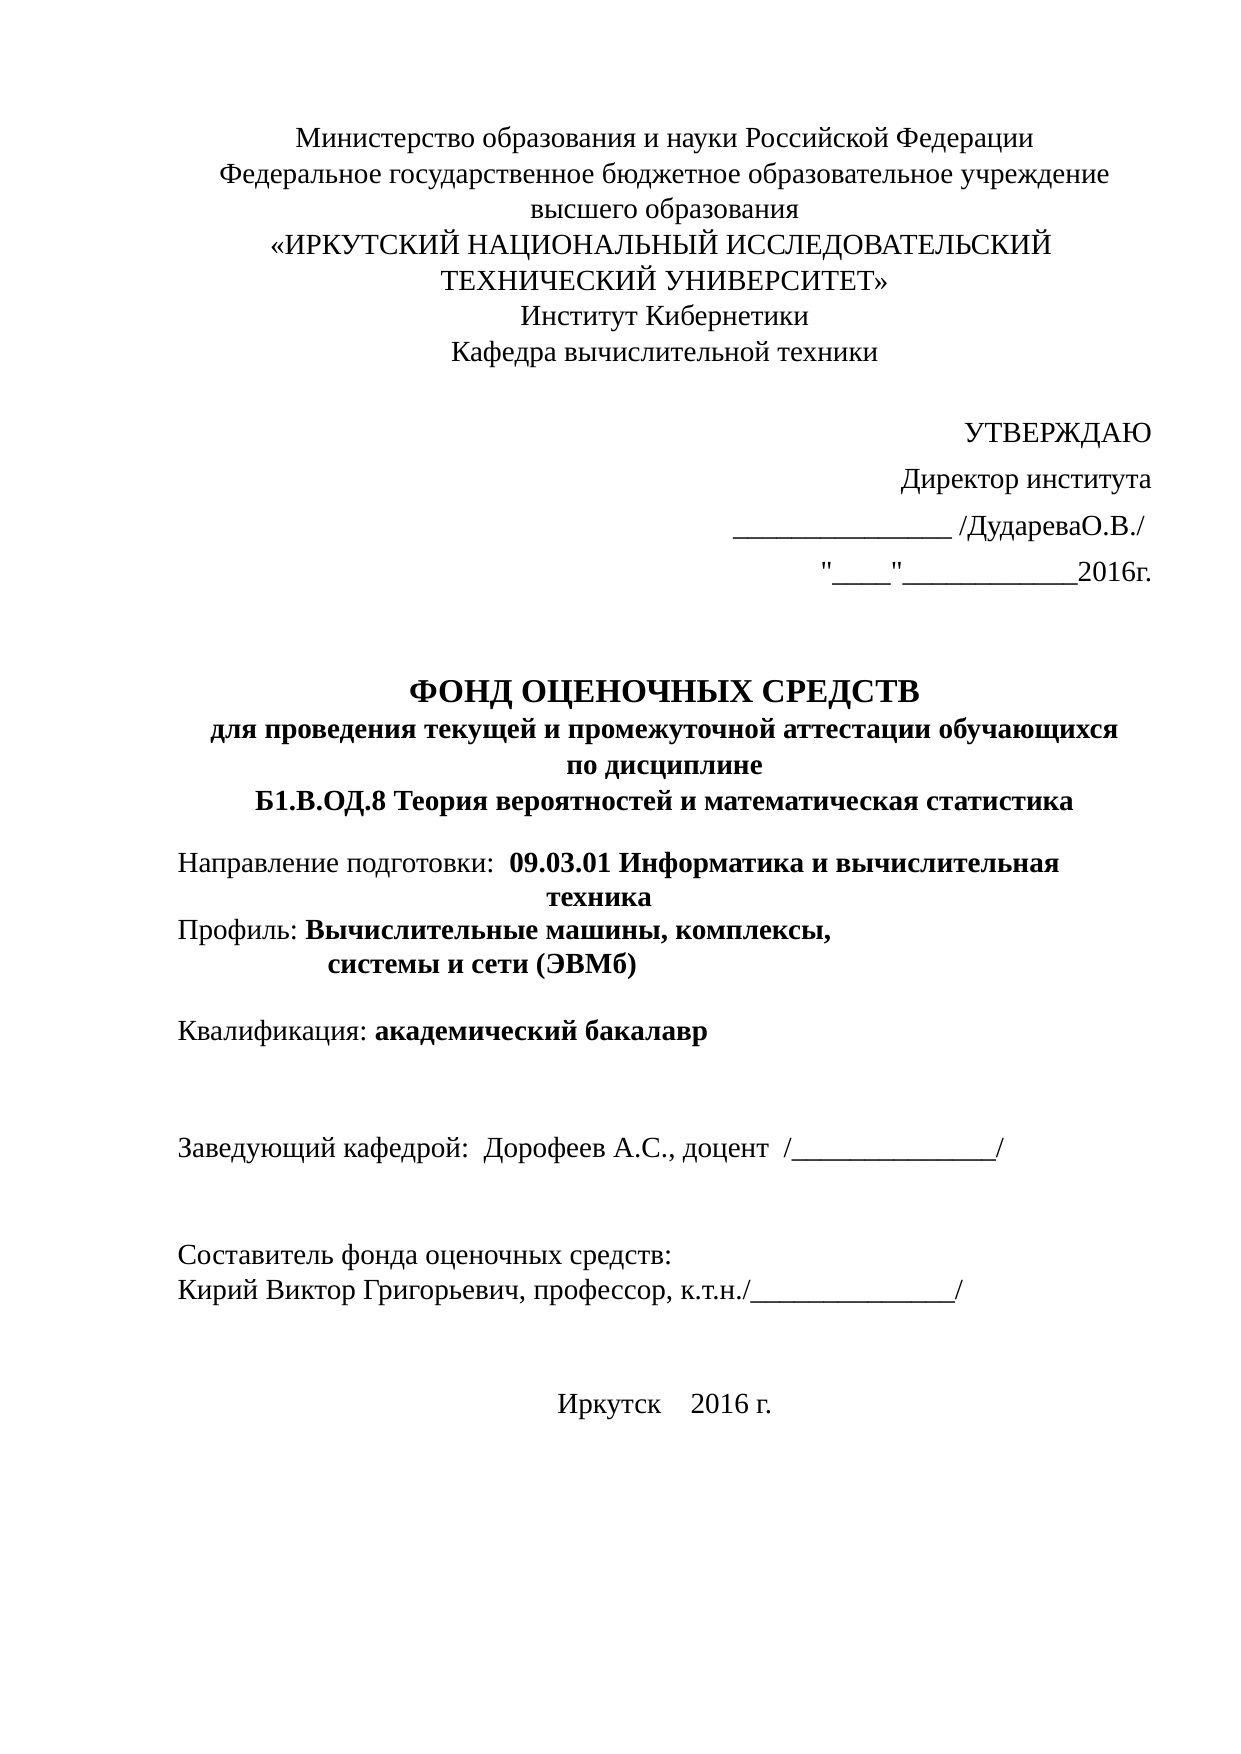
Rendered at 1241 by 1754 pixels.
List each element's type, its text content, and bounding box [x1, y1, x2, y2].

text Институт Кибернетики [177, 298, 1152, 332]
text Составитель фонда оценочных средств: [177, 1237, 1152, 1270]
text Б1.В.ОД.8 Теория вероятностей и математическая статистика [177, 783, 1152, 816]
text Заведующий кафедрой: Дорофеев А.С., доцент /______________/ [177, 1130, 1152, 1163]
text Кирий Виктор Григорьевич, профессор, к.т.н./______________/ [177, 1272, 1152, 1306]
text Иркутск 2016 г. [177, 1386, 1152, 1420]
text Кафедра вычислительной техники [177, 334, 1152, 367]
text системы и сети (ЭВМб) [252, 946, 1152, 979]
text Федеральное государственное бюджетное образовательное учреждение [177, 156, 1152, 189]
text УТВЕРЖДАЮ [177, 416, 1152, 449]
text Направление подготовки: 09.03.01 Информатика и вычислительная техника [177, 845, 1152, 912]
text Директор института [177, 462, 1152, 495]
text ФОНД ОЦЕНОЧНЫХ СРЕДСТВ [177, 671, 1152, 709]
text высшего образования [177, 191, 1152, 225]
text по дисциплине [177, 747, 1152, 781]
text Министерство образования и науки Российской Федерации [177, 120, 1152, 154]
text Квалификация: академический бакалавр [177, 1013, 1152, 1047]
text Профиль: Вычислительные машины, комплексы, [177, 912, 1152, 946]
text технический университет» [177, 263, 1152, 296]
text для проведения текущей и промежуточной аттестации обучающихся [177, 711, 1152, 745]
text _______________ /ДудареваО.В./ [177, 508, 1152, 541]
text «Иркутский национальный исследовательский [177, 227, 1152, 261]
text "____"____________2016г. [177, 554, 1152, 587]
